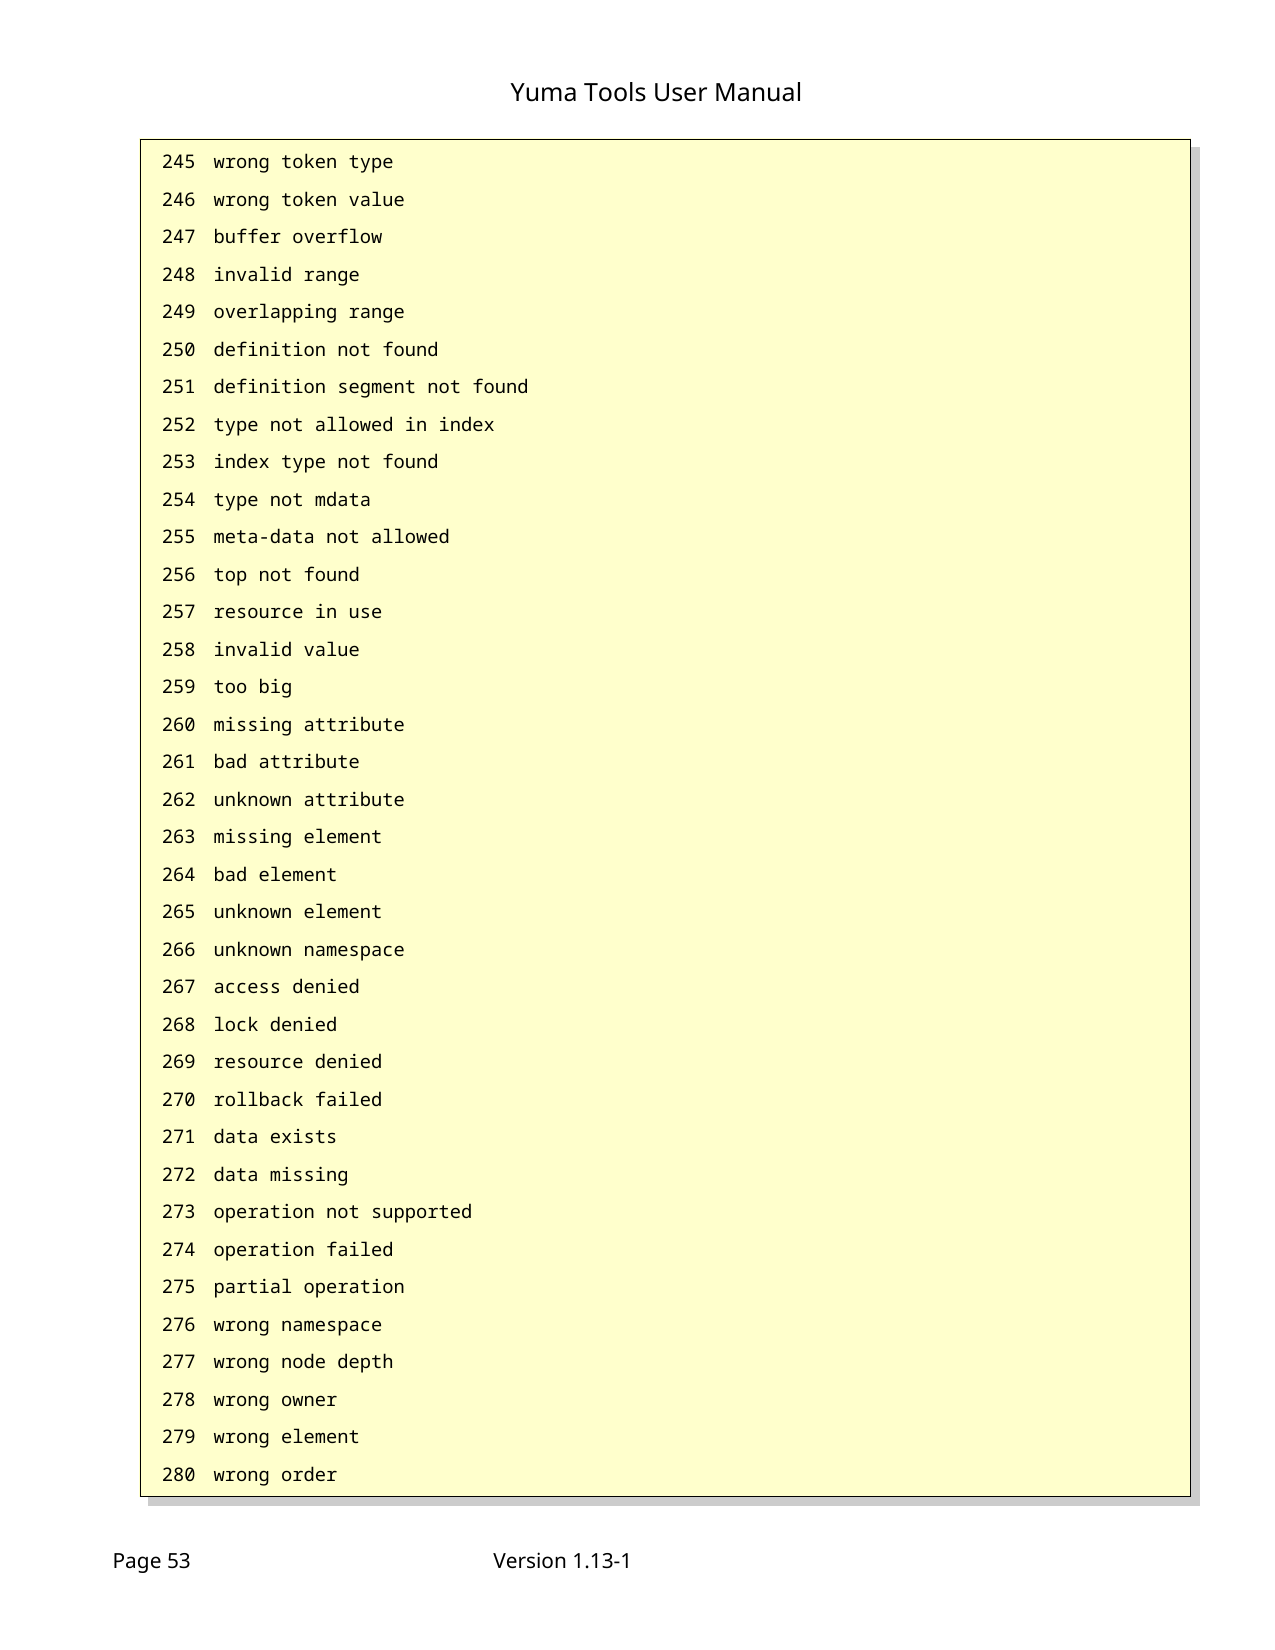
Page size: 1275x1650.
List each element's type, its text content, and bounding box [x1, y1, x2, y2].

text 267 access denied [141, 963, 1190, 999]
text 259 too big [141, 663, 1190, 699]
text 270 rollback failed [141, 1076, 1190, 1112]
text 246 wrong token value [141, 176, 1190, 212]
text 274 operation failed [141, 1226, 1190, 1262]
text 264 bad element [141, 851, 1190, 887]
text 277 wrong node depth [141, 1338, 1190, 1374]
text 257 resource in use [141, 588, 1190, 624]
text 266 unknown namespace [141, 926, 1190, 962]
text 263 missing element [141, 813, 1190, 849]
text 253 index type not found [141, 438, 1190, 474]
text 255 meta-data not allowed [141, 513, 1190, 549]
text 278 wrong owner [141, 1376, 1190, 1412]
text 248 invalid range [141, 251, 1190, 287]
text 249 overlapping range [141, 288, 1190, 324]
text 275 partial operation [141, 1263, 1190, 1299]
text 269 resource denied [141, 1038, 1190, 1074]
text 260 missing attribute [141, 701, 1190, 737]
text 261 bad attribute [141, 738, 1190, 774]
text 250 definition not found [141, 326, 1190, 362]
text 279 wrong element [141, 1413, 1190, 1449]
text 254 type not mdata [141, 476, 1190, 512]
text 258 invalid value [141, 626, 1190, 662]
text 268 lock denied [141, 1001, 1190, 1037]
text 245 wrong token type [141, 140, 1190, 174]
text 256 top not found [141, 551, 1190, 587]
text 280 wrong order [141, 1451, 1190, 1496]
text 265 unknown element [141, 888, 1190, 924]
text 273 operation not supported [141, 1188, 1190, 1224]
text 276 wrong namespace [141, 1301, 1190, 1337]
text 272 data missing [141, 1151, 1190, 1187]
text 252 type not allowed in index [141, 401, 1190, 437]
text 247 buffer overflow [141, 213, 1190, 249]
text 251 definition segment not found [141, 363, 1190, 399]
text 262 unknown attribute [141, 776, 1190, 812]
text 271 data exists [141, 1113, 1190, 1149]
